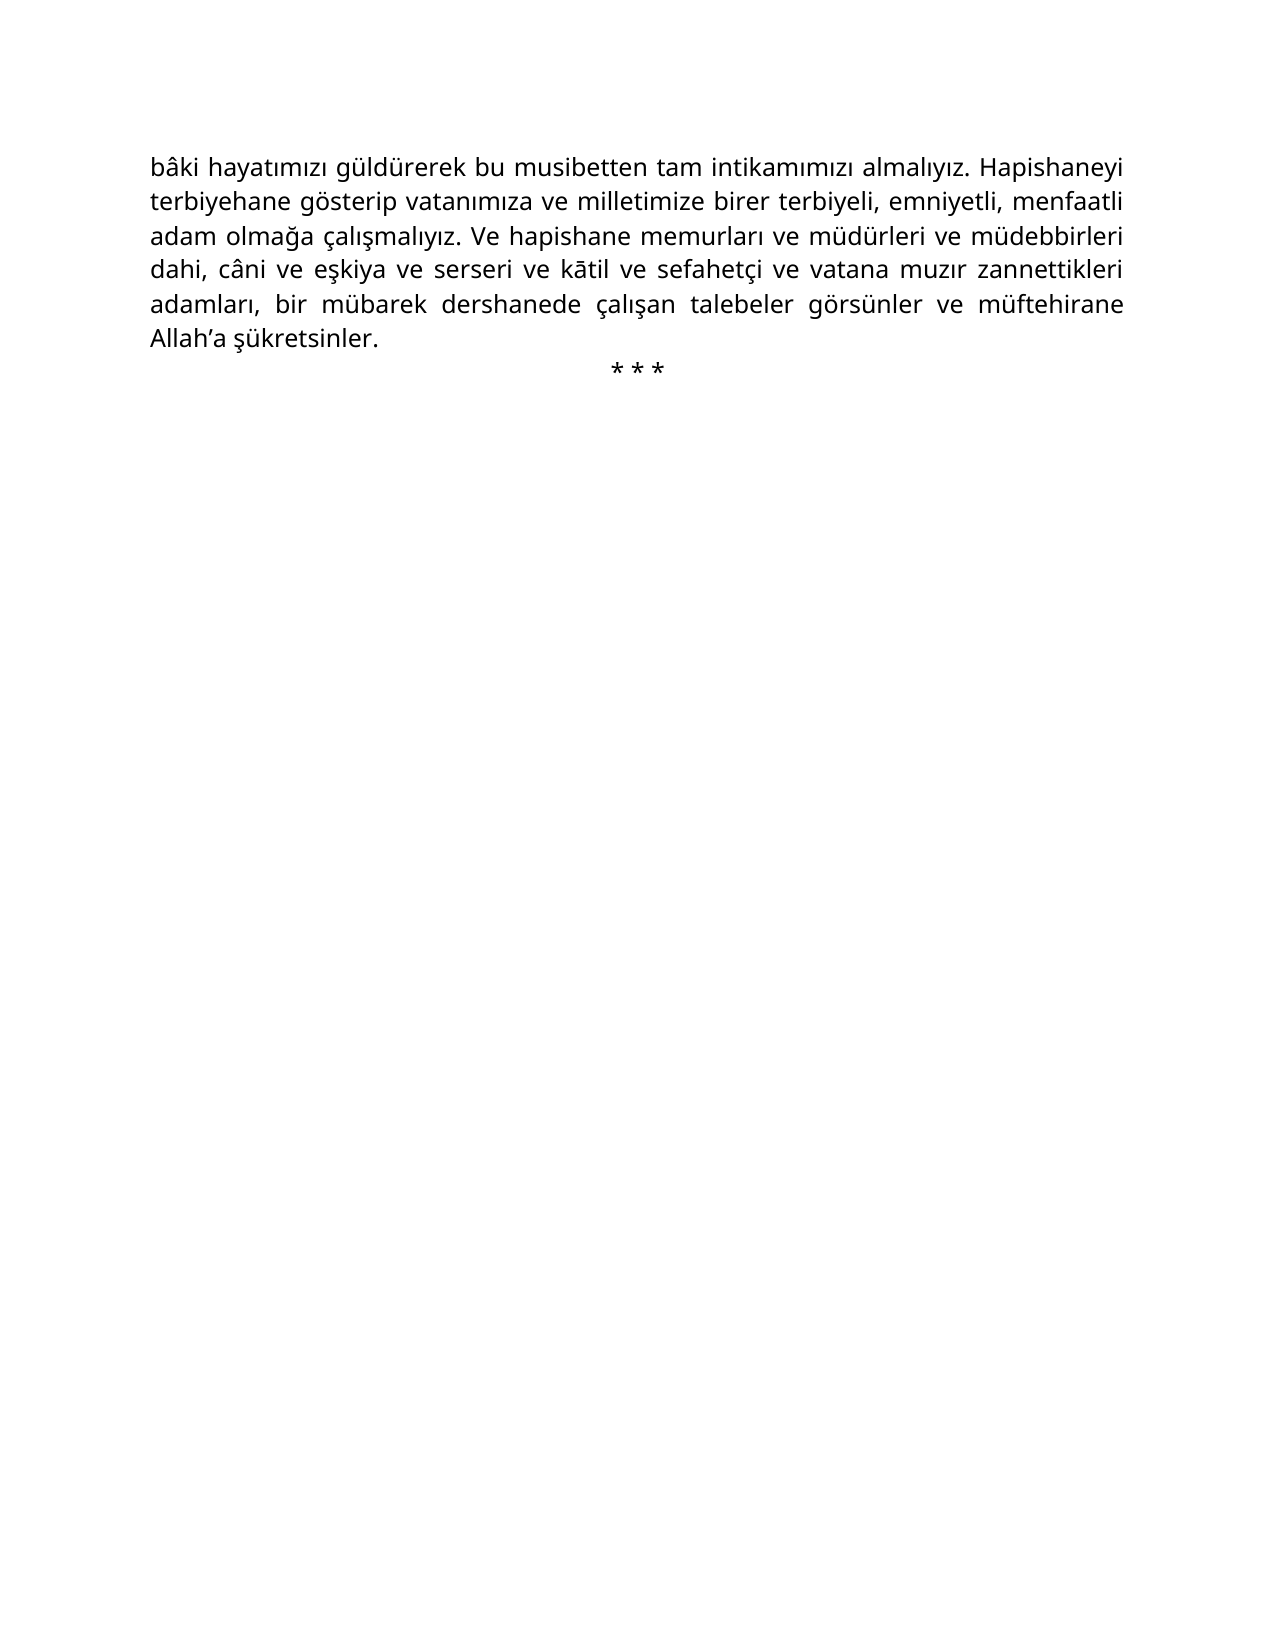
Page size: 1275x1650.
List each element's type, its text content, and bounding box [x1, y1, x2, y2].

text * * * [150, 354, 1125, 388]
text bâki hayatımızı güldürerek bu musibetten tam intikamımızı almalıyız. Hapishaneyi terbiyehane gösterip vatanımıza ve milletimize birer terbiyeli, emniyetli, menfaatli adam olmağa çalışmalıyız. Ve hapishane memurları ve müdürleri ve müdebbirleri dahi, câni ve eşkiya ve serseri ve kātil ve sefahetçi ve vatana muzır zannettikleri adamları, bir mübarek dershanede çalışan talebeler görsünler ve müftehirane Allah’a şükretsinler. [150, 150, 1125, 354]
